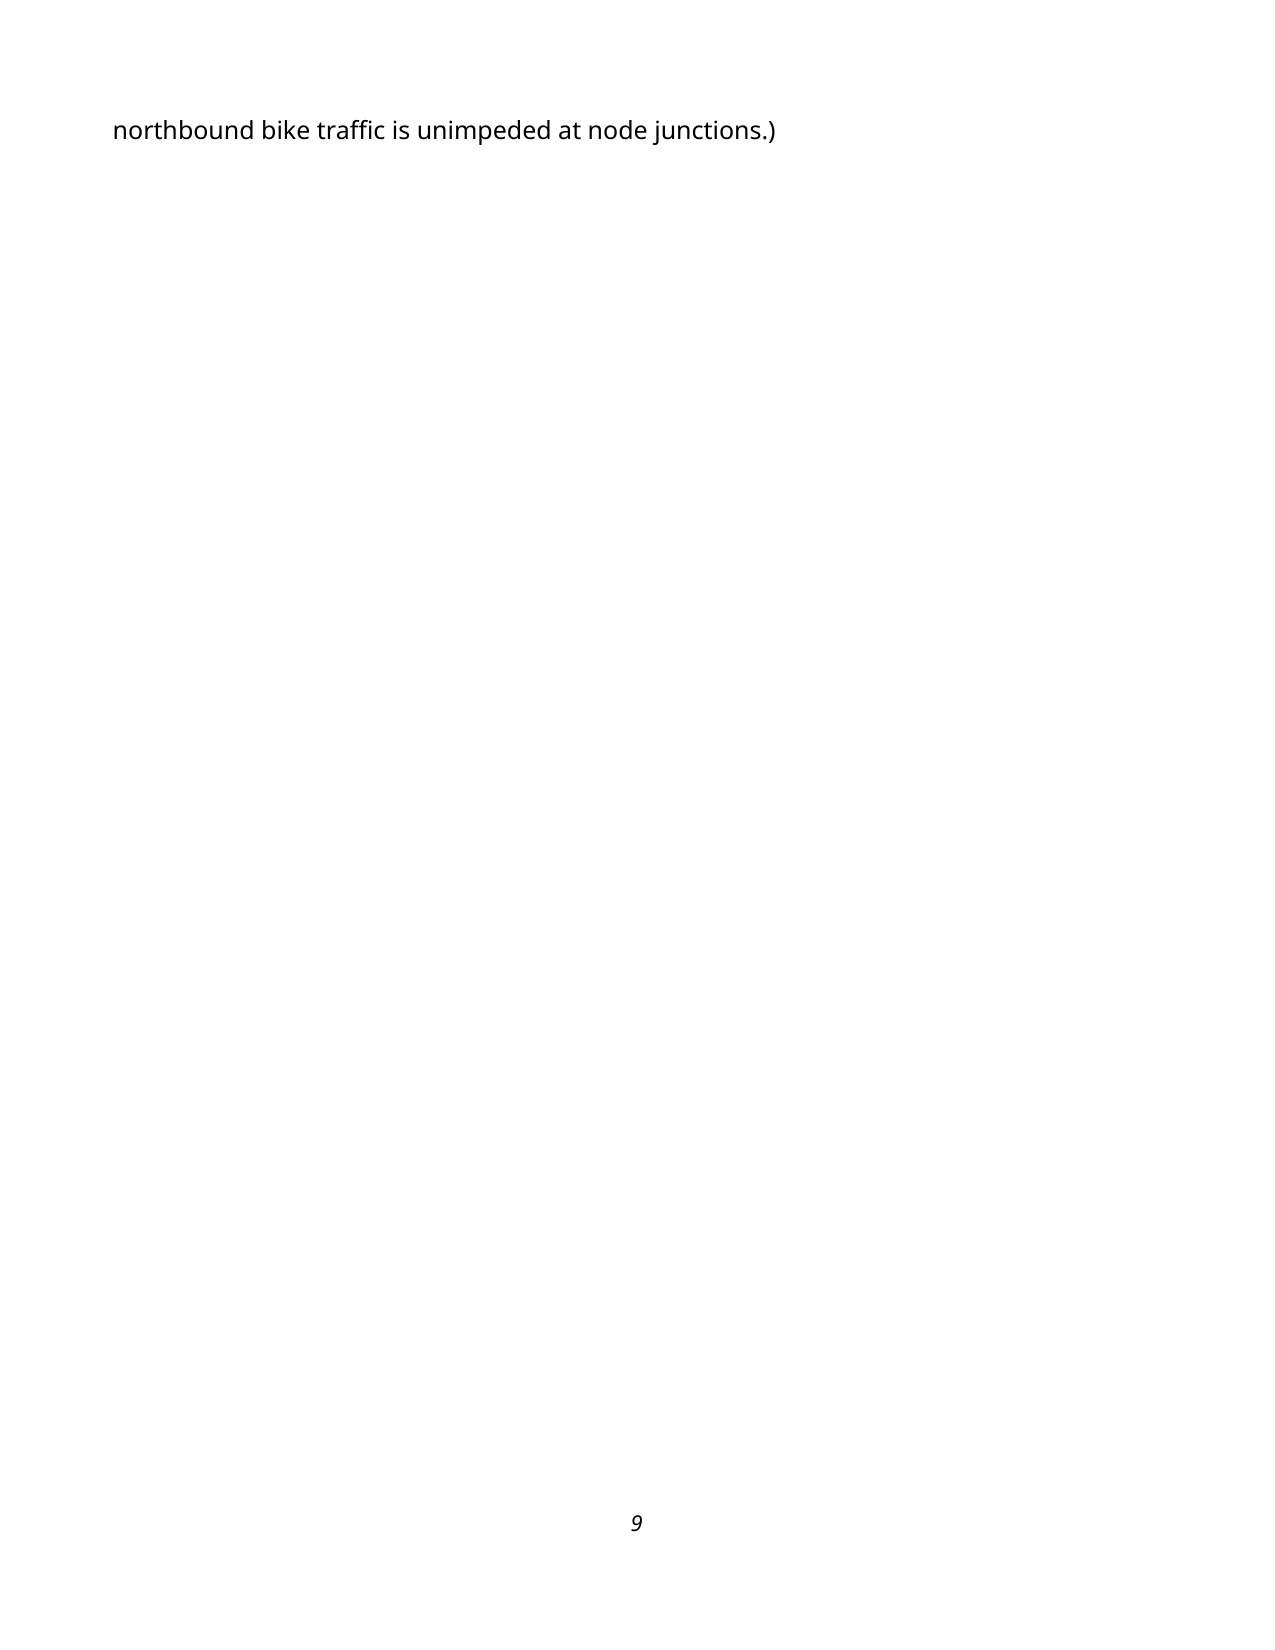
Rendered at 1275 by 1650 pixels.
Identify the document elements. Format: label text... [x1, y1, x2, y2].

text northbound bike traffic is unimpeded at node junctions.) [112, 112, 1162, 147]
